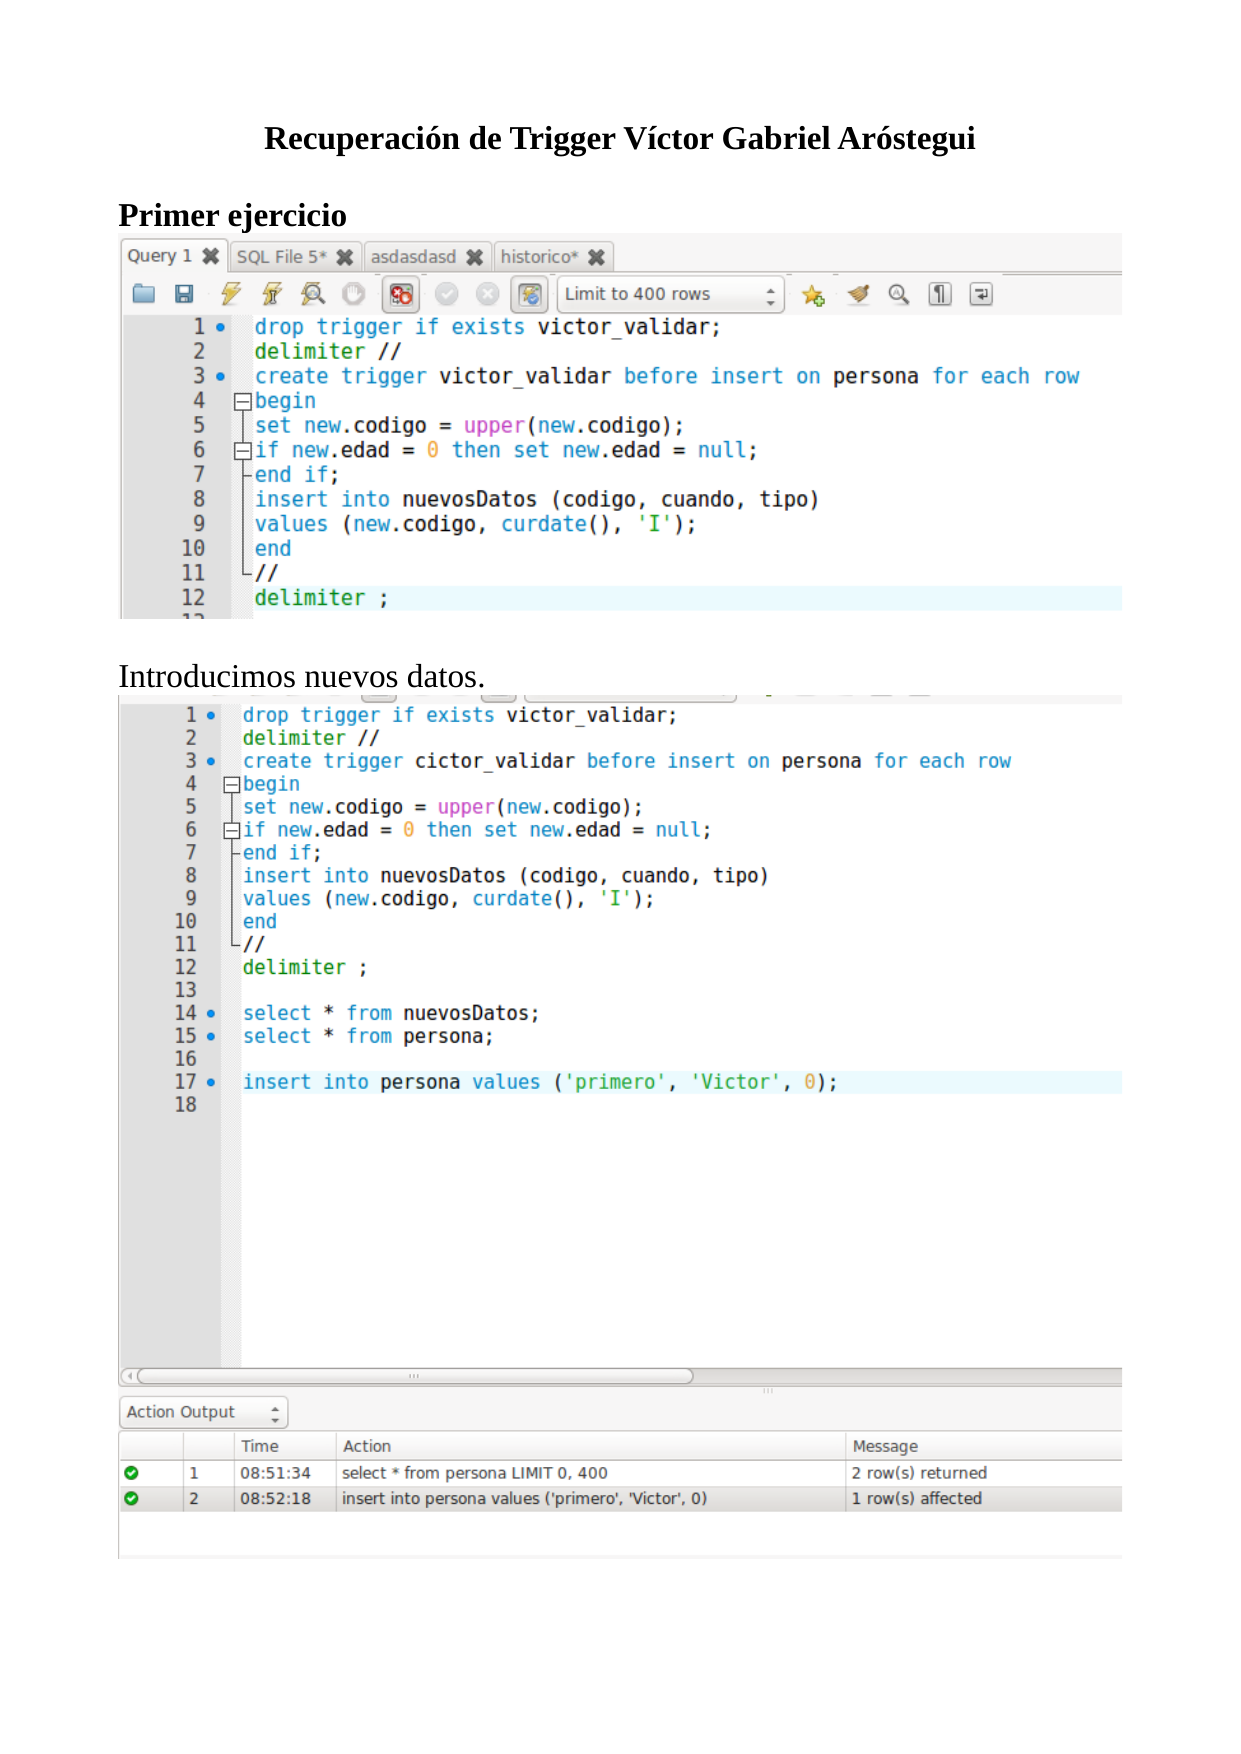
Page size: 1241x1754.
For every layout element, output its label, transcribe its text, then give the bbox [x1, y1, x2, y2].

picture [118, 233, 1123, 619]
picture [118, 695, 1123, 1559]
text Recuperación de Trigger Víctor Gabriel Aróstegui [118, 118, 1122, 156]
text Primer ejercicio [118, 195, 1122, 233]
text Introducimos nuevos datos. [118, 657, 1122, 695]
